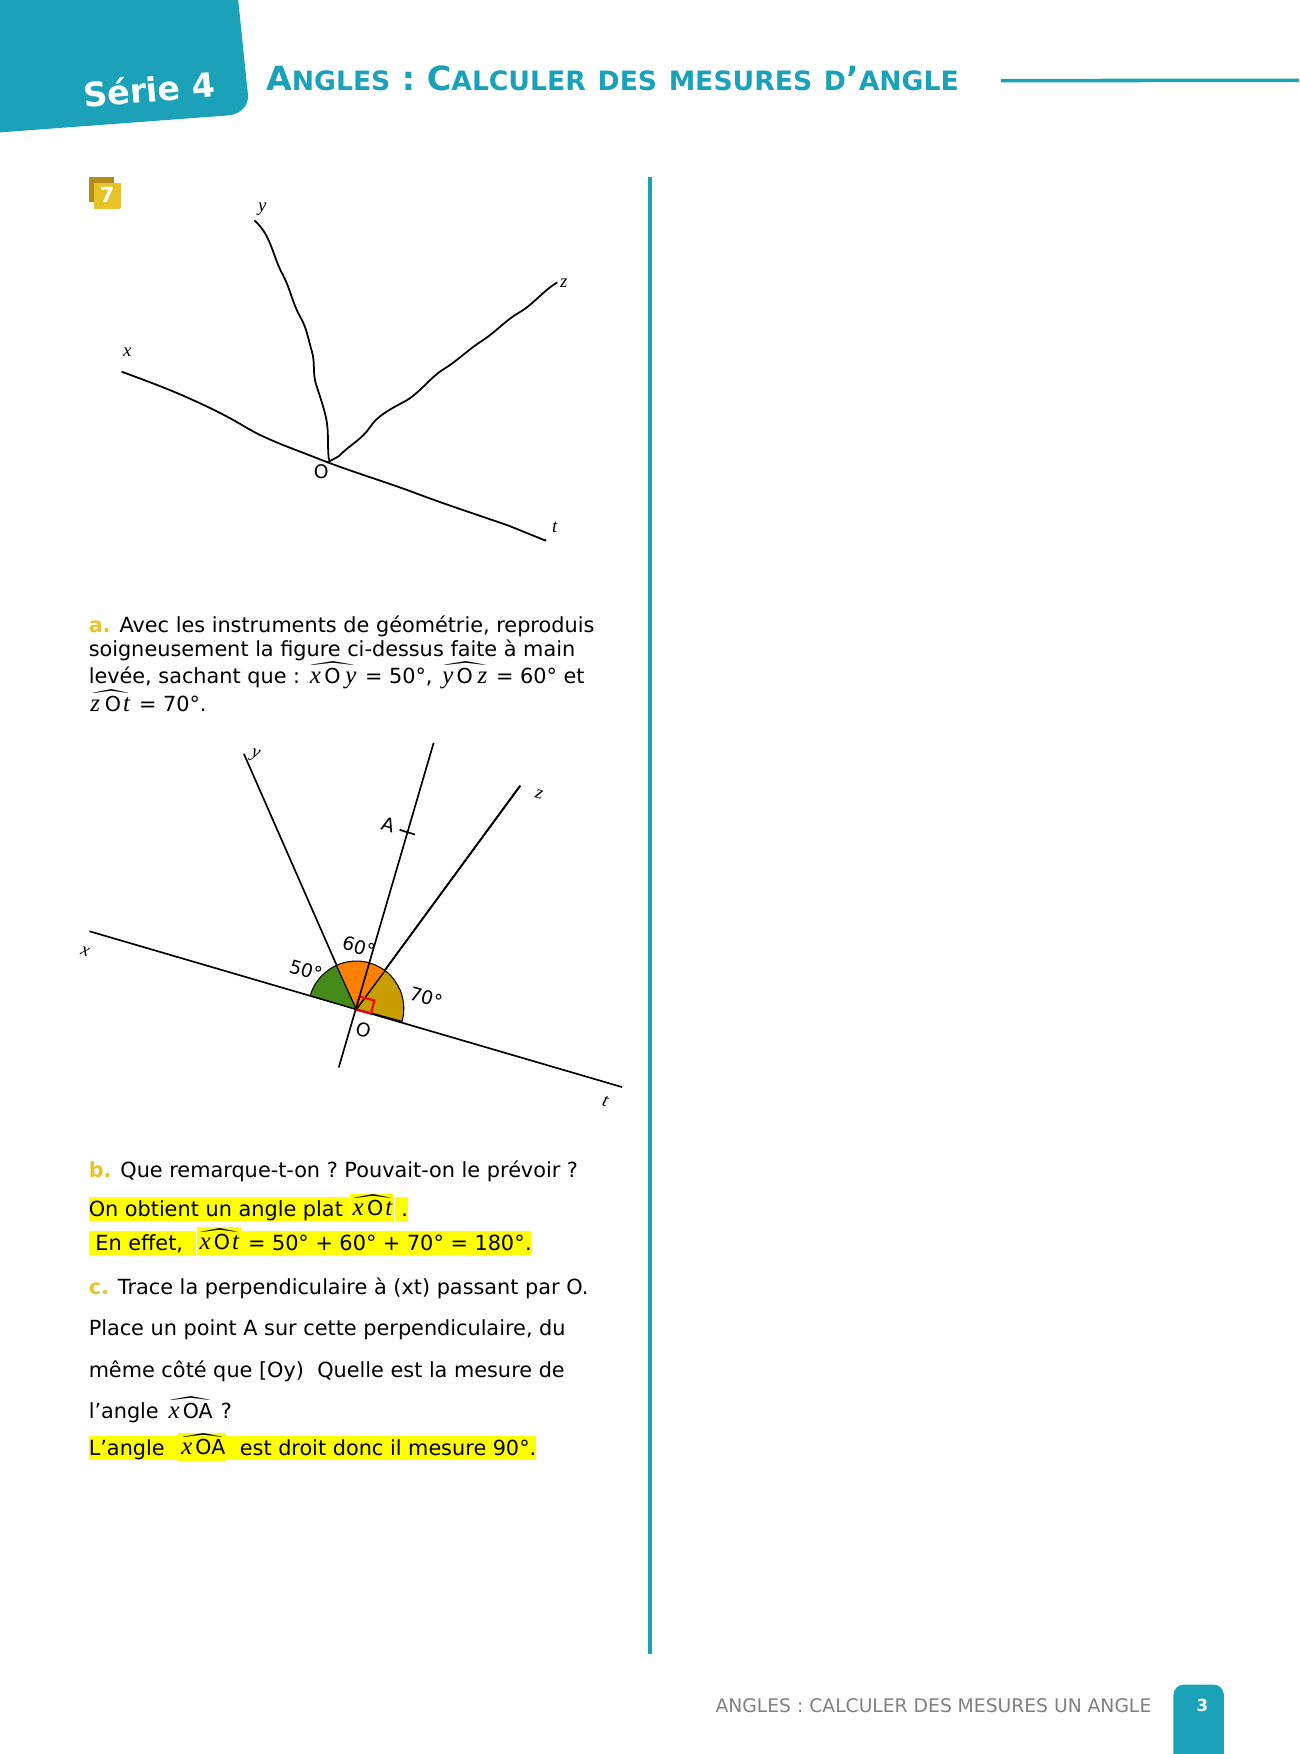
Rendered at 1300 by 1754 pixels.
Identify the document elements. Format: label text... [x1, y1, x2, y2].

subtitle L’angle [88, 1433, 178, 1461]
list Avec les instruments de géométrie, reproduis soigneusement la figure ci-dessus faite à main levée, sachant que : = 50°, = 60° et = 70°. [88, 613, 629, 717]
list Que remarque-t-on ? Pouvait-on le prévoir ? [88, 1158, 629, 1182]
subtitle En effet, [88, 1227, 197, 1255]
subtitle = 50° + 60° + 70° = 180°. [241, 1227, 623, 1255]
subtitle est droit donc il mesure 90°. [226, 1433, 623, 1461]
list Trace la perpendiculaire à (xt) passant par O. Place un point A sur cette perpendiculaire, du même côté que [Oy) Quelle est la mesure de l’angle ? [88, 1261, 629, 1427]
subtitle . [394, 1194, 623, 1222]
subtitle On obtient un angle plat [88, 1194, 350, 1222]
